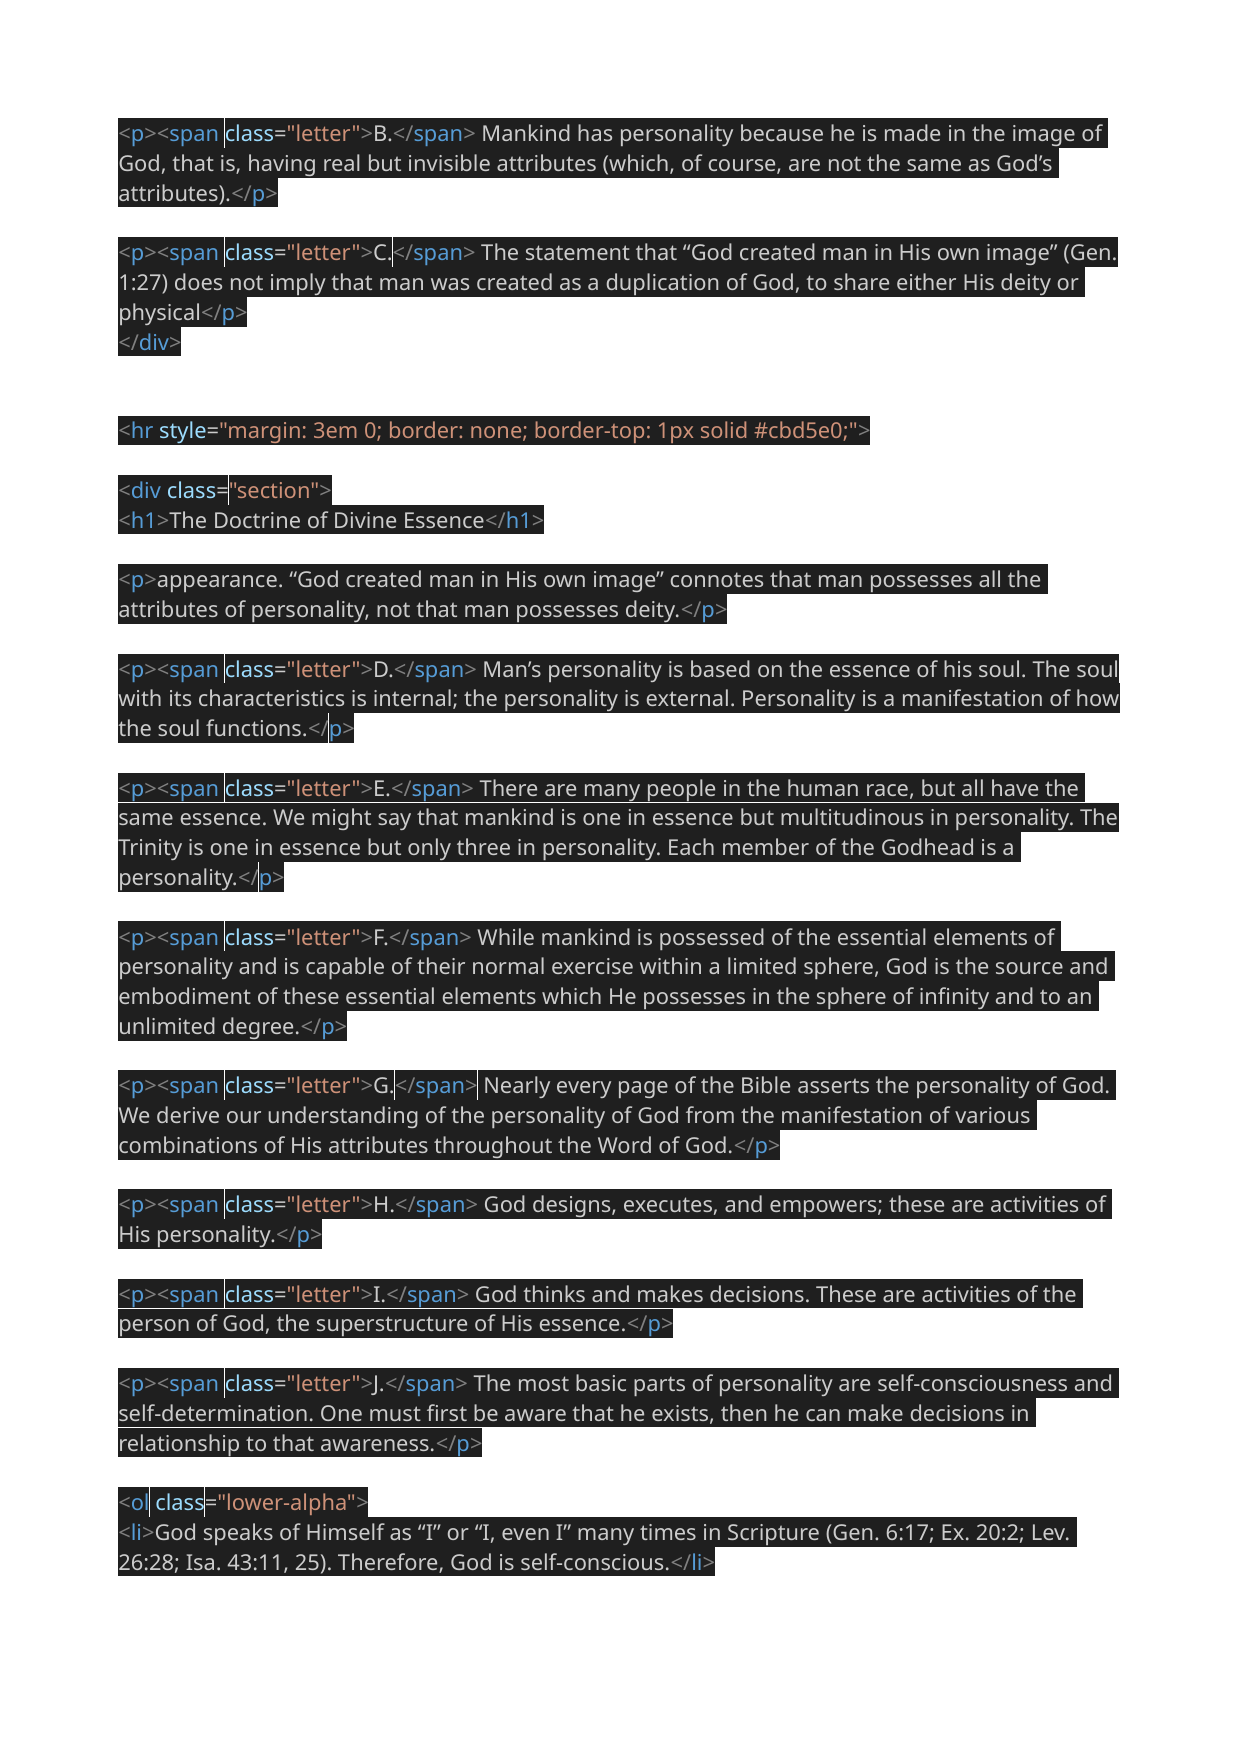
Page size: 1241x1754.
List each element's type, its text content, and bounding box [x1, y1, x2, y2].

text <p><span class="letter">G.</span> Nearly every page of the Bible asserts the personality of God. We derive our understanding of the personality of God from the manifestation of various combinations of His attributes throughout the Word of God.</p> [118, 1070, 1122, 1160]
text <p><span class="letter">D.</span> Man’s personality is based on the essence of his soul. The soul with its characteristics is internal; the personality is external. Personality is a manifestation of how the soul functions.</p> [118, 653, 1122, 743]
text <p><span class="letter">I.</span> God thinks and makes decisions. These are activities of the person of God, the superstructure of His essence.</p> [118, 1279, 1122, 1338]
text </div> [118, 327, 1122, 356]
text <li>God speaks of Himself as “I” or “I, even I” many times in Scripture (Gen. 6:17; Ex. 20:2; Lev. 26:28; Isa. 43:11, 25). Therefore, God is self-conscious.</li> [118, 1517, 1122, 1576]
text <p>appearance. “God created man in His own image” connotes that man possesses all the attributes of personality, not that man possesses deity.</p> [118, 564, 1122, 624]
text <p><span class="letter">J.</span> The most basic parts of personality are self-consciousness and self-determination. One must first be aware that he exists, then he can make decisions in relationship to that awareness.</p> [118, 1368, 1122, 1457]
text <hr style="margin: 3em 0; border: none; border-top: 1px solid #cbd5e0;"> [118, 416, 1122, 445]
text <p><span class="letter">F.</span> While mankind is possessed of the essential elements of personality and is capable of their normal exercise within a limited sphere, God is the source and embodiment of these essential elements which He possesses in the sphere of infinity and to an unlimited degree.</p> [118, 921, 1122, 1041]
text <p><span class="letter">H.</span> God designs, executes, and empowers; these are activities of His personality.</p> [118, 1189, 1122, 1249]
text <p><span class="letter">C.</span> The statement that “God created man in His own image” (Gen. 1:27) does not imply that man was created as a duplication of God, to share either His deity or physical</p> [118, 237, 1122, 327]
text <div class="section"> [118, 475, 1122, 505]
text <p><span class="letter">B.</span> Mankind has personality because he is made in the image of God, that is, having real but invisible attributes (which, of course, are not the same as God’s attributes).</p> [118, 118, 1122, 207]
text <h1>The Doctrine of Divine Essence</h1> [118, 505, 1122, 534]
text <p><span class="letter">E.</span> There are many people in the human race, but all have the same essence. We might say that mankind is one in essence but multitudinous in personality. The Trinity is one in essence but only three in personality. Each member of the Godhead is a personality.</p> [118, 773, 1122, 892]
text <ol class="lower-alpha"> [118, 1487, 1122, 1517]
